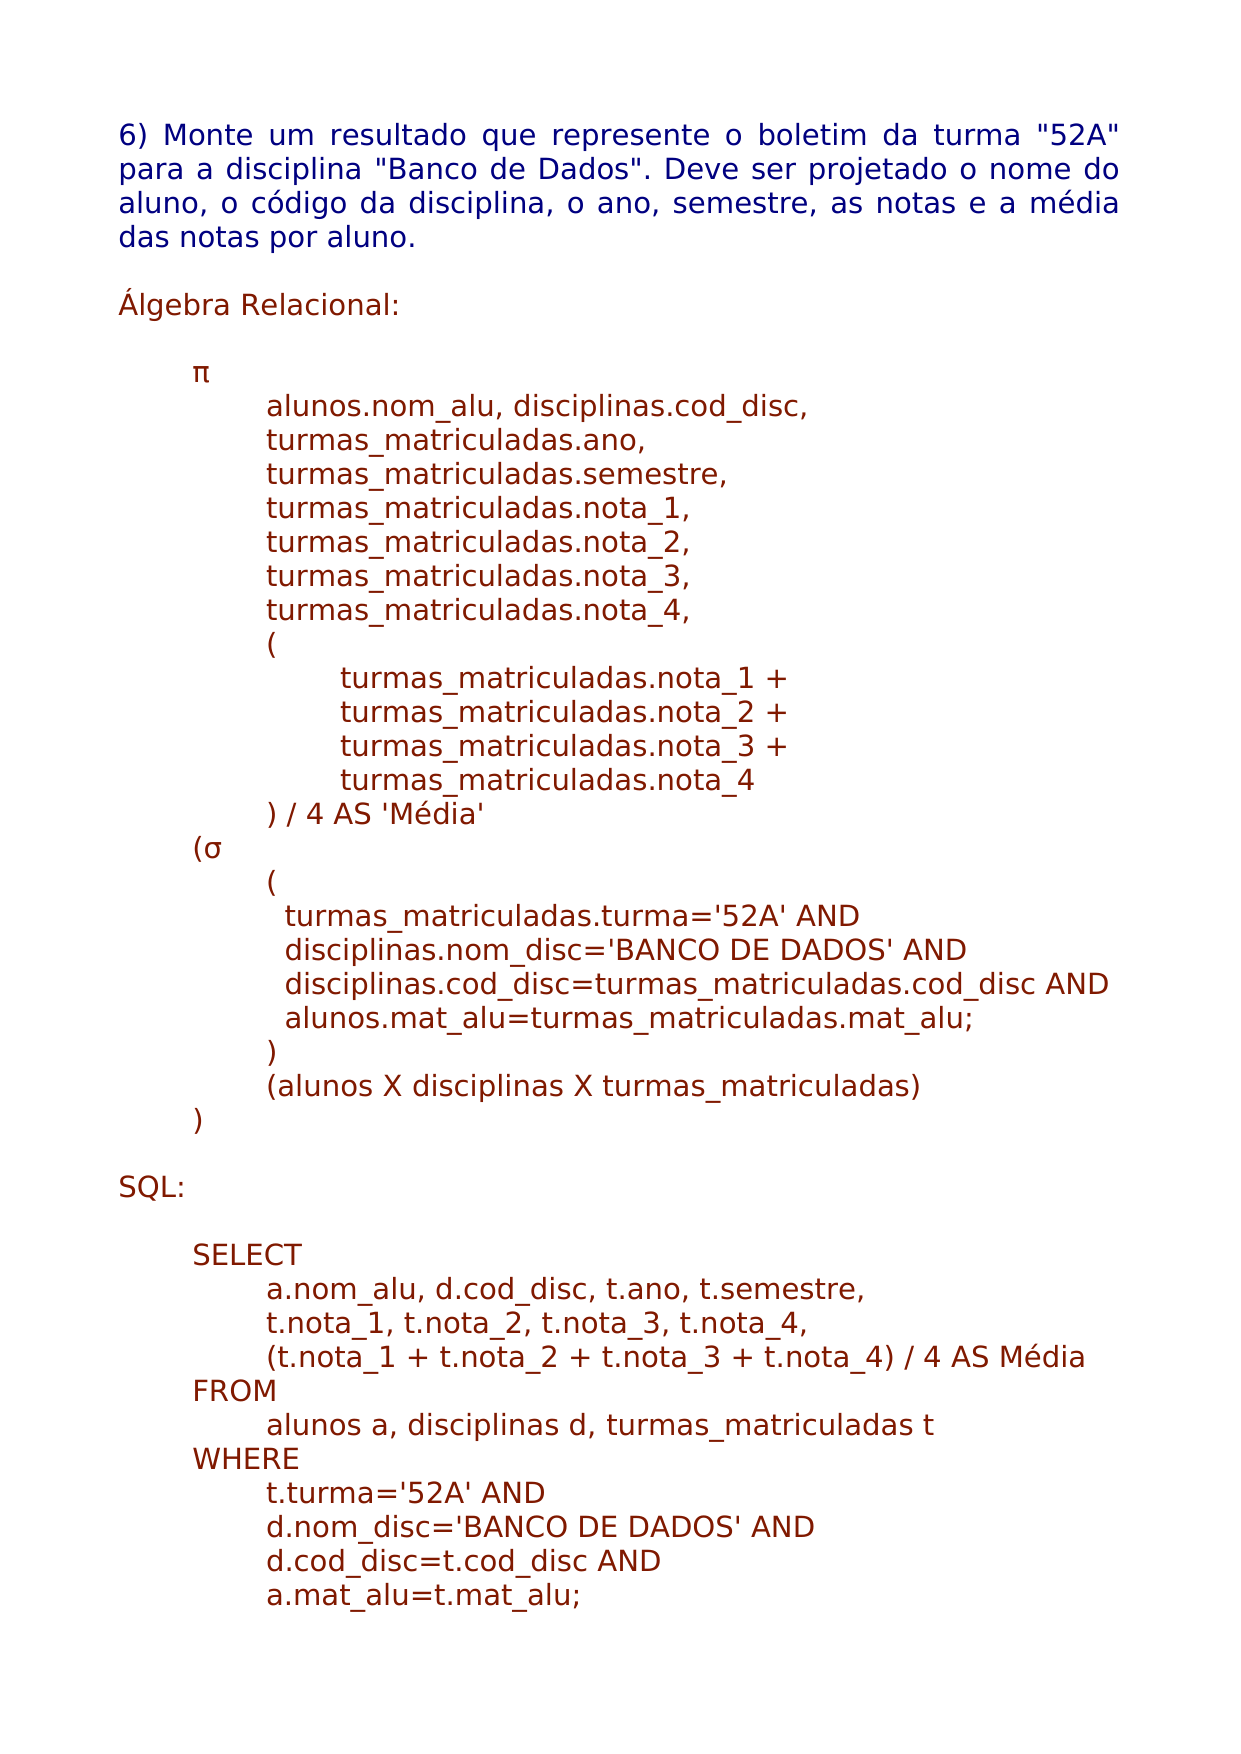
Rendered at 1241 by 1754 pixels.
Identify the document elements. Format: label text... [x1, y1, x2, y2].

text turmas_matriculadas.nota_4 [118, 763, 1122, 797]
text turmas_matriculadas.ano, [118, 424, 1122, 458]
text turmas_matriculadas.nota_1 + [118, 661, 1122, 695]
text disciplinas.cod_disc=turmas_matriculadas.cod_disc AND [118, 967, 1122, 1001]
text alunos a, disciplinas d, turmas_matriculadas t [118, 1408, 1122, 1442]
text turmas_matriculadas.nota_2 + [118, 695, 1122, 729]
text FROM [118, 1374, 1122, 1408]
text ( [118, 627, 1122, 661]
text Álgebra Relacional: [118, 288, 1122, 322]
text (t.nota_1 + t.nota_2 + t.nota_3 + t.nota_4) / 4 AS Média [118, 1341, 1122, 1374]
text alunos.nom_alu, disciplinas.cod_disc, [118, 390, 1122, 424]
text t.nota_1, t.nota_2, t.nota_3, t.nota_4, [118, 1307, 1122, 1341]
text d.cod_disc=t.cod_disc AND [118, 1544, 1122, 1578]
text a.mat_alu=t.mat_alu; [118, 1578, 1122, 1612]
text ) / 4 AS 'Média' [118, 797, 1122, 831]
text ) [118, 1103, 1122, 1137]
text disciplinas.nom_disc='BANCO DE DADOS' AND [118, 933, 1122, 967]
text SQL: [118, 1171, 1122, 1205]
text SELECT [118, 1239, 1122, 1273]
text (σ [118, 831, 1122, 865]
text turmas_matriculadas.nota_3, [118, 559, 1122, 593]
text turmas_matriculadas.nota_4, [118, 593, 1122, 627]
text turmas_matriculadas.nota_1, [118, 492, 1122, 526]
text alunos.mat_alu=turmas_matriculadas.mat_alu; [118, 1001, 1122, 1035]
text ) [118, 1035, 1122, 1069]
text turmas_matriculadas.semestre, [118, 458, 1122, 492]
text ( [118, 865, 1122, 899]
text WHERE [118, 1442, 1122, 1476]
text (alunos X disciplinas X turmas_matriculadas) [118, 1069, 1122, 1103]
text turmas_matriculadas.turma='52A' AND [118, 899, 1122, 933]
text t.turma='52A' AND [118, 1476, 1122, 1510]
text a.nom_alu, d.cod_disc, t.ano, t.semestre, [118, 1273, 1122, 1307]
text π [118, 356, 1122, 390]
text turmas_matriculadas.nota_2, [118, 526, 1122, 559]
text d.nom_disc='BANCO DE DADOS' AND [118, 1510, 1122, 1544]
text 6) Monte um resultado que represente o boletim da turma "52A" para a disciplina "Banco de Dados". Deve ser projetado o nome do aluno, o código da disciplina, o ano, semestre, as notas e a média das notas por aluno. [118, 118, 1122, 254]
text turmas_matriculadas.nota_3 + [118, 729, 1122, 763]
